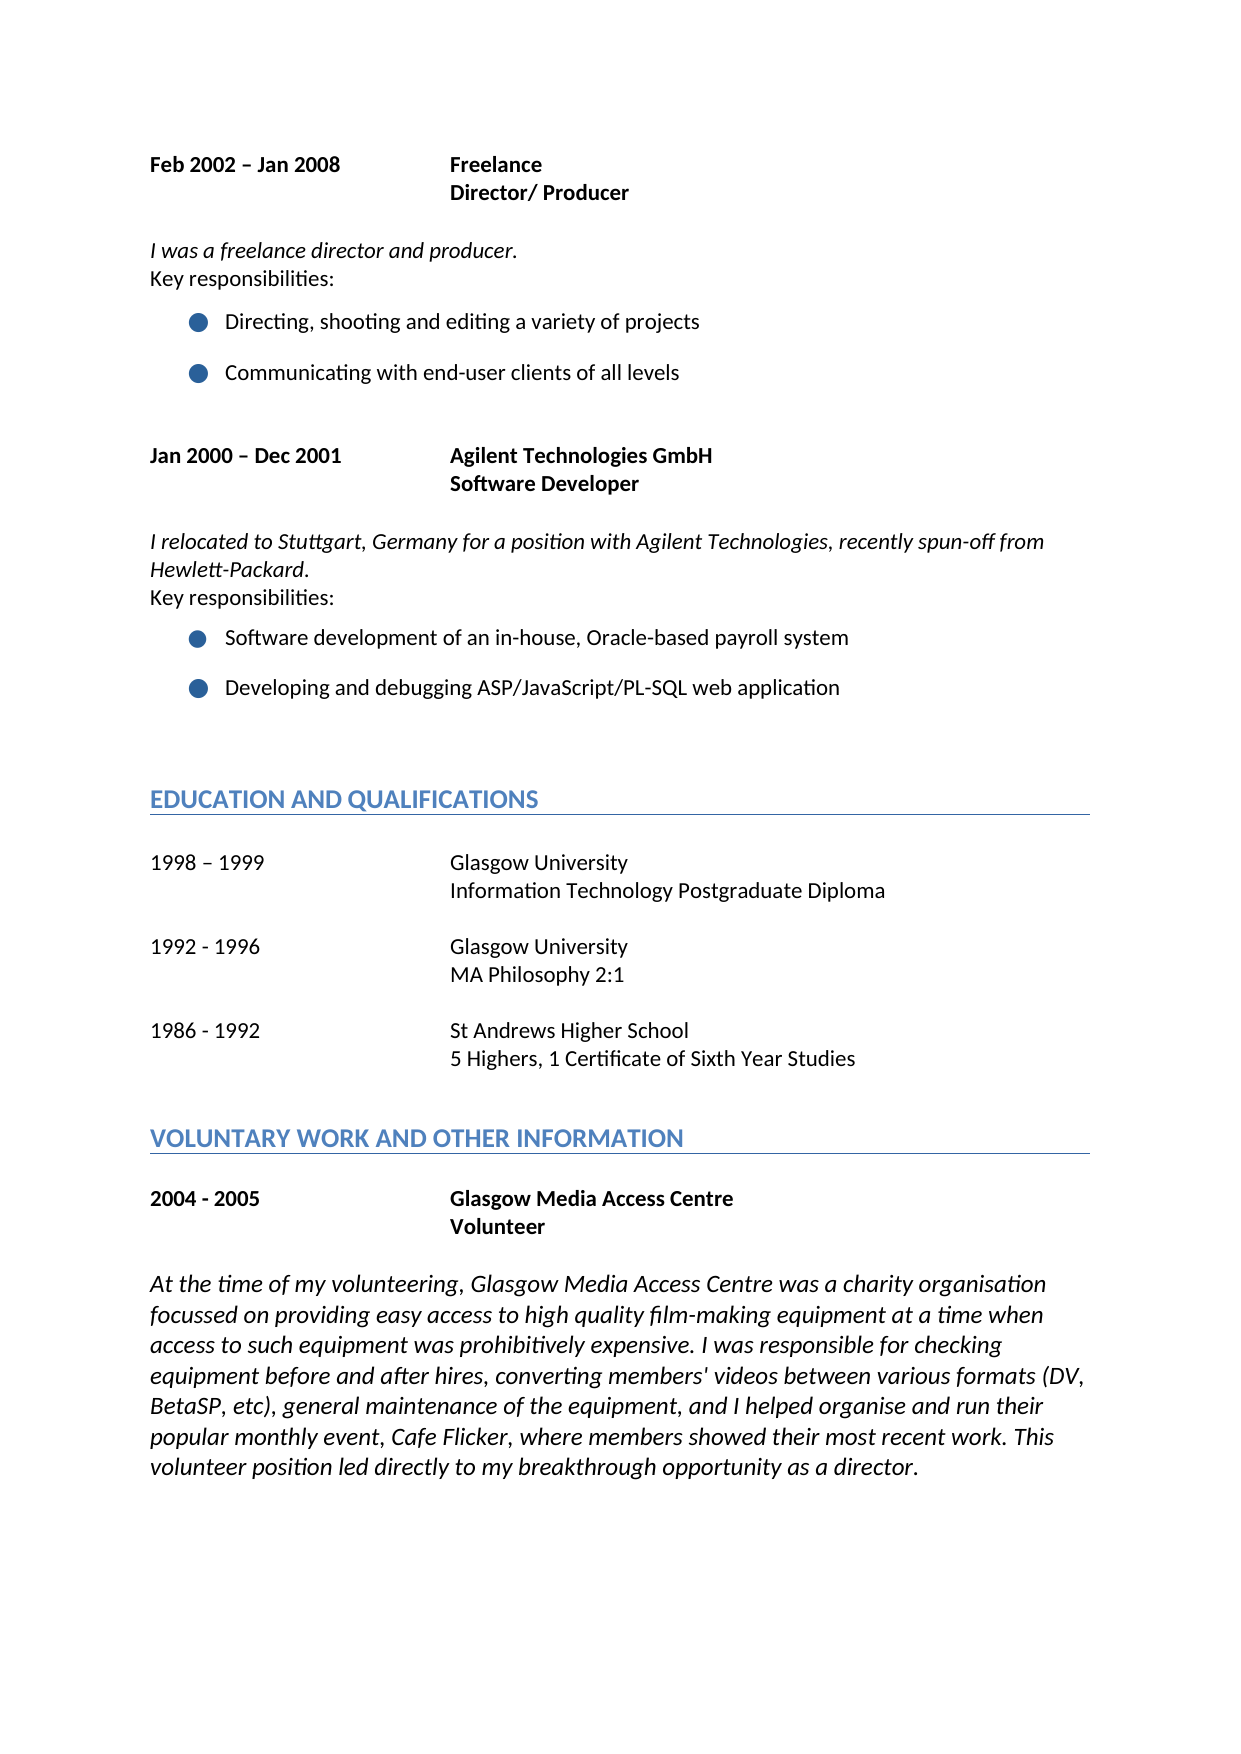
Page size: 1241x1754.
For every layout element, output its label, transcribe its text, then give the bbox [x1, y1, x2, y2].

text Feb 2002 – Jan 2008 Freelance [150, 150, 1090, 178]
text At the time of my volunteering, Glasgow Media Access Centre was a charity organisation focussed on providing easy access to high quality film-making equipment at a time when access to such equipment was prohibitively expensive. I was responsible for checking equipment before and after hires, converting members' videos between various formats (DV, BetaSP, etc), general maintenance of the equipment, and I helped organise and run their popular monthly event, Cafe Flicker, where members showed their most recent work. This volunteer position led directly to my breakthrough opportunity as a director. [150, 1268, 1090, 1482]
text Software Developer [150, 469, 1090, 497]
list Software development of an in-house, Oracle-based payroll system [187, 611, 1090, 658]
text Jan 2000 – Dec 2001 Agilent Technologies GmbH [150, 441, 1090, 469]
text MA Philosophy 2:1 [150, 960, 1090, 988]
text 5 Highers, 1 Certificate of Sixth Year Studies [150, 1044, 1090, 1072]
text I relocated to Stuttgart, Germany for a position with Agilent Technologies, recently spun-off from Hewlett-Packard. [150, 527, 1090, 583]
text 2004 - 2005 Glasgow Media Access Centre [150, 1184, 1090, 1212]
text I was a freelance director and producer. [150, 237, 1090, 264]
text Director/ Producer [150, 178, 1090, 206]
subtitle [150, 815, 1090, 848]
subtitle EDUCATION AND QUALIFICATIONS [150, 782, 1090, 814]
text Information Technology Postgraduate Diploma [150, 876, 1090, 904]
list Communicating with end-user clients of all levels [187, 344, 1090, 395]
subtitle VOLUNTARY WORK AND OTHER INFORMATION [150, 1121, 1090, 1153]
text 1986 - 1992 St Andrews Higher School [150, 1016, 1090, 1044]
text Key responsibilities: [150, 583, 1090, 611]
text 1992 - 1996 Glasgow University [150, 932, 1090, 960]
text Key responsibilities: [150, 264, 1090, 293]
text 1998 – 1999 Glasgow University [150, 848, 1090, 876]
text Volunteer [150, 1212, 1090, 1240]
list Developing and debugging ASP/JavaScript/PL-SQL web application [187, 658, 1090, 710]
list Directing, shooting and editing a variety of projects [187, 293, 1090, 344]
